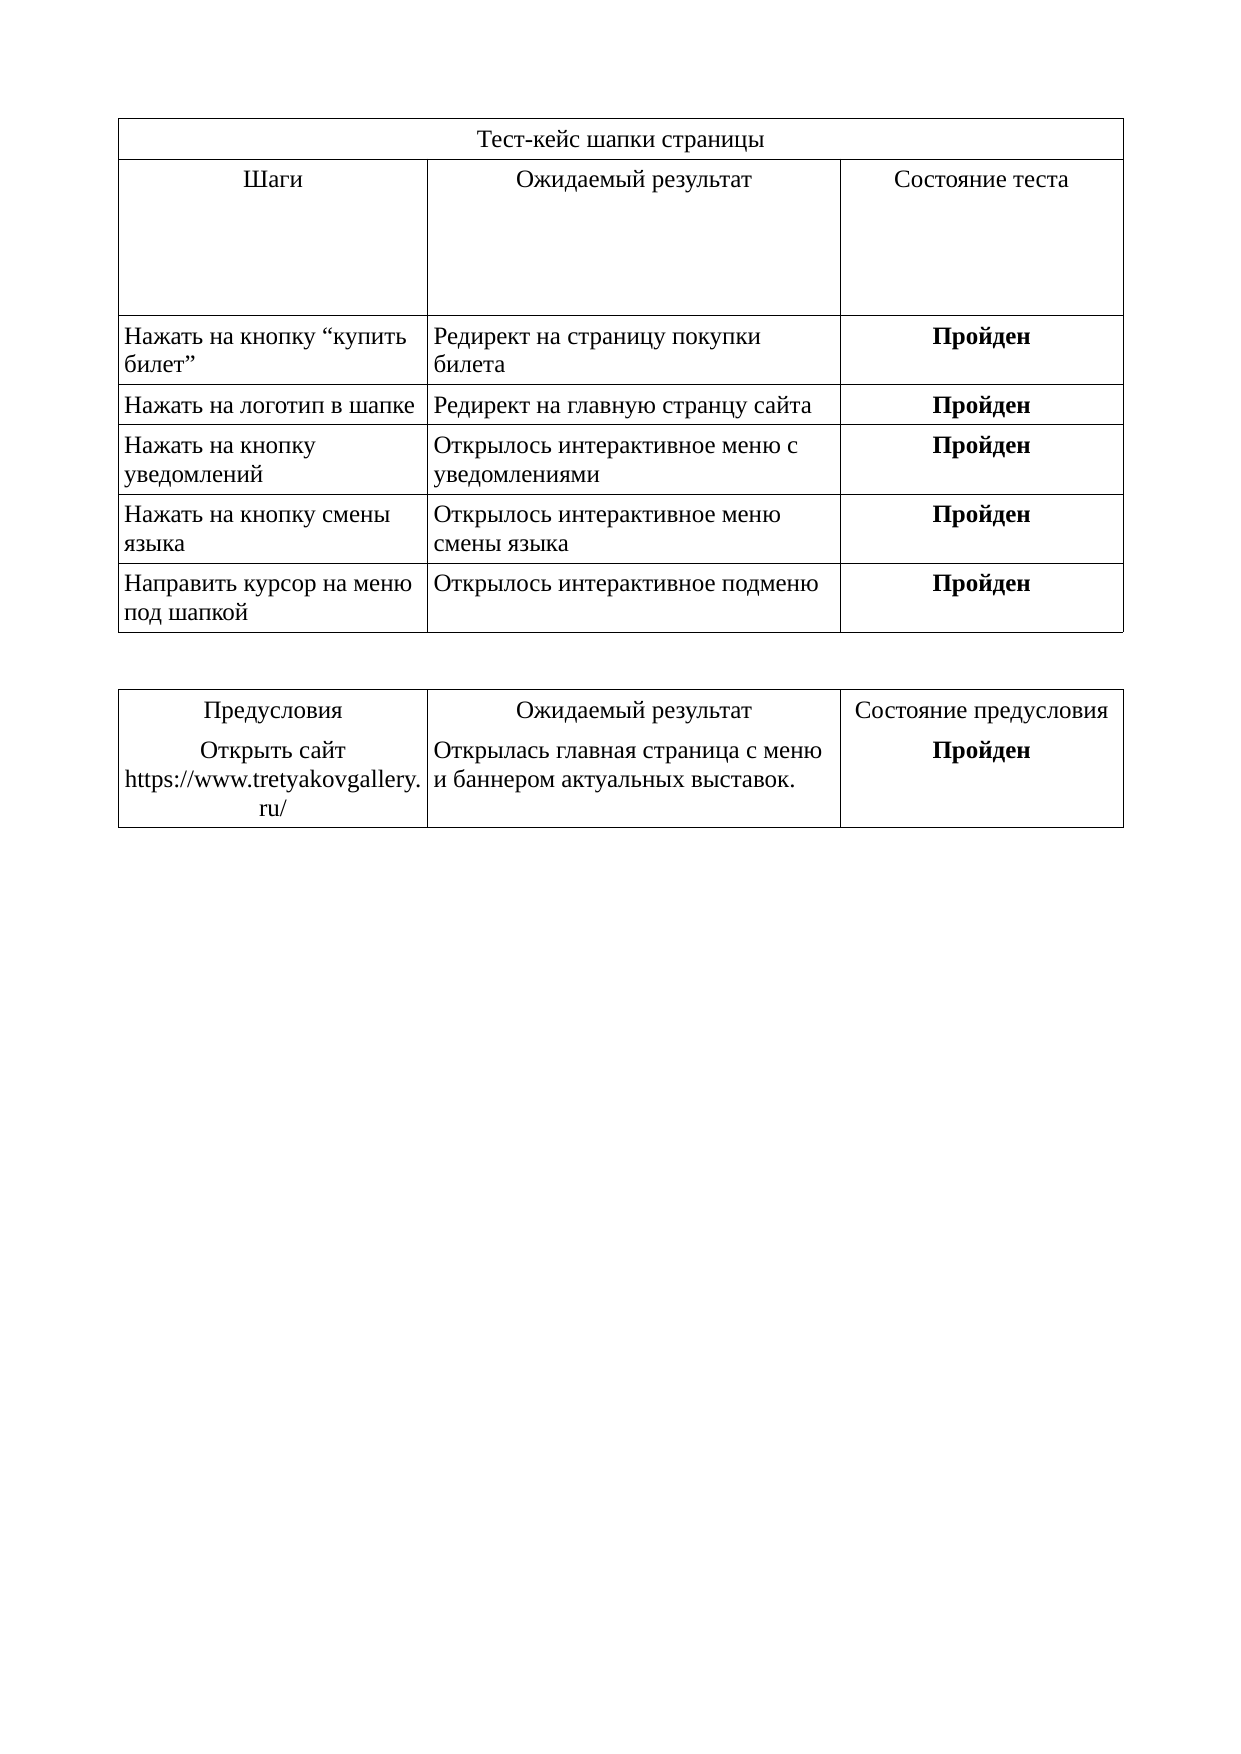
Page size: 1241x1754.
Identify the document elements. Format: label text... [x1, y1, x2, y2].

table_cell Редирект на главную странцу сайта [428, 385, 840, 424]
table_cell Шаги [119, 160, 427, 315]
table_cell Открылось интерактивное меню с уведомлениями [428, 425, 840, 493]
table_cell Открылась главная страница с меню и баннером актуальных выставок. [428, 730, 840, 827]
table_cell Пройден [841, 564, 1123, 632]
table_cell Открылось интерактивное меню смены языка [428, 495, 840, 562]
table_cell Состояние теста [841, 160, 1123, 315]
table_header Предусловия [119, 690, 427, 729]
table_cell Направить курсор на меню под шапкой [119, 564, 427, 632]
table_cell Пройден [841, 316, 1123, 384]
table_cell Пройден [841, 730, 1123, 827]
table_cell Пройден [841, 385, 1123, 424]
table_header Тест-кейс шапки страницы [119, 119, 1123, 158]
table_cell Ожидаемый результат [428, 160, 840, 315]
table_cell Нажать на кнопку уведомлений [119, 425, 427, 493]
table_cell Пройден [841, 495, 1123, 562]
table_cell Редирект на страницу покупки билета [428, 316, 840, 384]
table_header Ожидаемый результат [428, 690, 840, 729]
table_cell Нажать на кнопку смены языка [119, 495, 427, 562]
table_cell Нажать на логотип в шапке [119, 385, 427, 424]
table_header Состояние предусловия [841, 690, 1123, 729]
table_cell Открылось интерактивное подменю [428, 564, 840, 632]
table_cell Открыть сайт https://www.tretyakovgallery.ru/ [119, 730, 427, 827]
table_cell Нажать на кнопку “купить билет” [119, 316, 427, 384]
table_cell Пройден [841, 425, 1123, 493]
